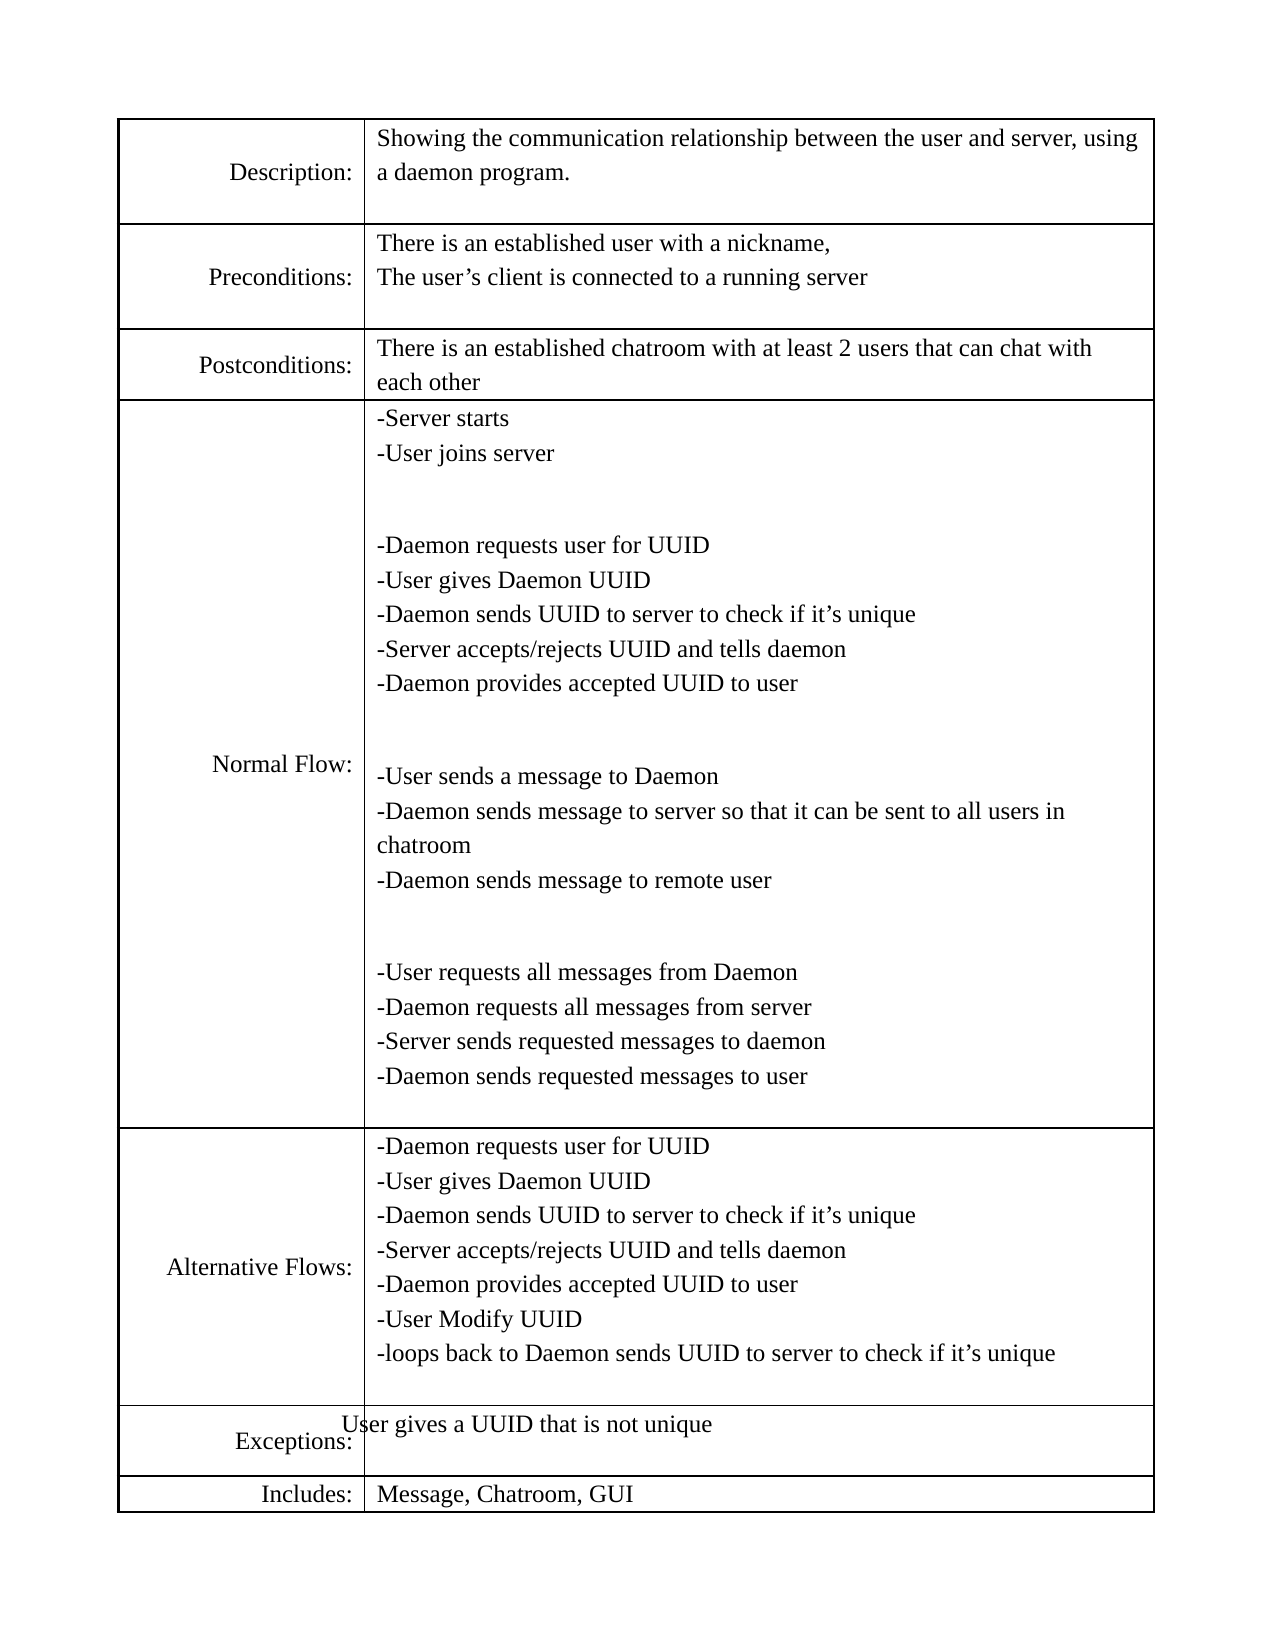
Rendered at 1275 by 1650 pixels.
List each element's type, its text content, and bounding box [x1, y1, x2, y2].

table_cell Normal Flow: [120, 401, 364, 1127]
table_cell Showing the communication relationship between the user and server, using a daemon program. [365, 120, 1153, 223]
table_cell There is an established chatroom with at least 2 users that can chat with each other [365, 330, 1153, 399]
table_cell Alternative Flows: [120, 1129, 364, 1404]
table_cell -Daemon requests user for UUID -User gives Daemon UUID -Daemon sends UUID to server to check if it’s unique -Server accepts/rejects UUID and tells daemon -Daemon provides accepted UUID to user -User Modify UUID -loops back to Daemon sends UUID to server to check if it’s unique [365, 1129, 1153, 1404]
table_cell There is an established user with a nickname, The user’s client is connected to a running server [365, 225, 1153, 328]
table_cell Includes: [120, 1477, 364, 1511]
table_cell Description: [120, 120, 364, 223]
table_cell -Server starts -User joins server -Daemon requests user for UUID -User gives Daemon UUID -Daemon sends UUID to server to check if it’s unique -Server accepts/rejects UUID and tells daemon -Daemon provides accepted UUID to user -User sends a message to Daemon -Daemon sends message to server so that it can be sent to all users in chatroom -Daemon sends message to remote user -User requests all messages from Daemon -Daemon requests all messages from server -Server sends requested messages to daemon -Daemon sends requested messages to user [365, 401, 1153, 1127]
table_cell Preconditions: [120, 225, 364, 328]
table_cell Postconditions: [120, 330, 364, 399]
table_cell Exceptions: [120, 1406, 364, 1475]
table_cell User gives a UUID that is not unique [365, 1406, 1153, 1475]
table_cell Message, Chatroom, GUI [365, 1477, 1153, 1511]
